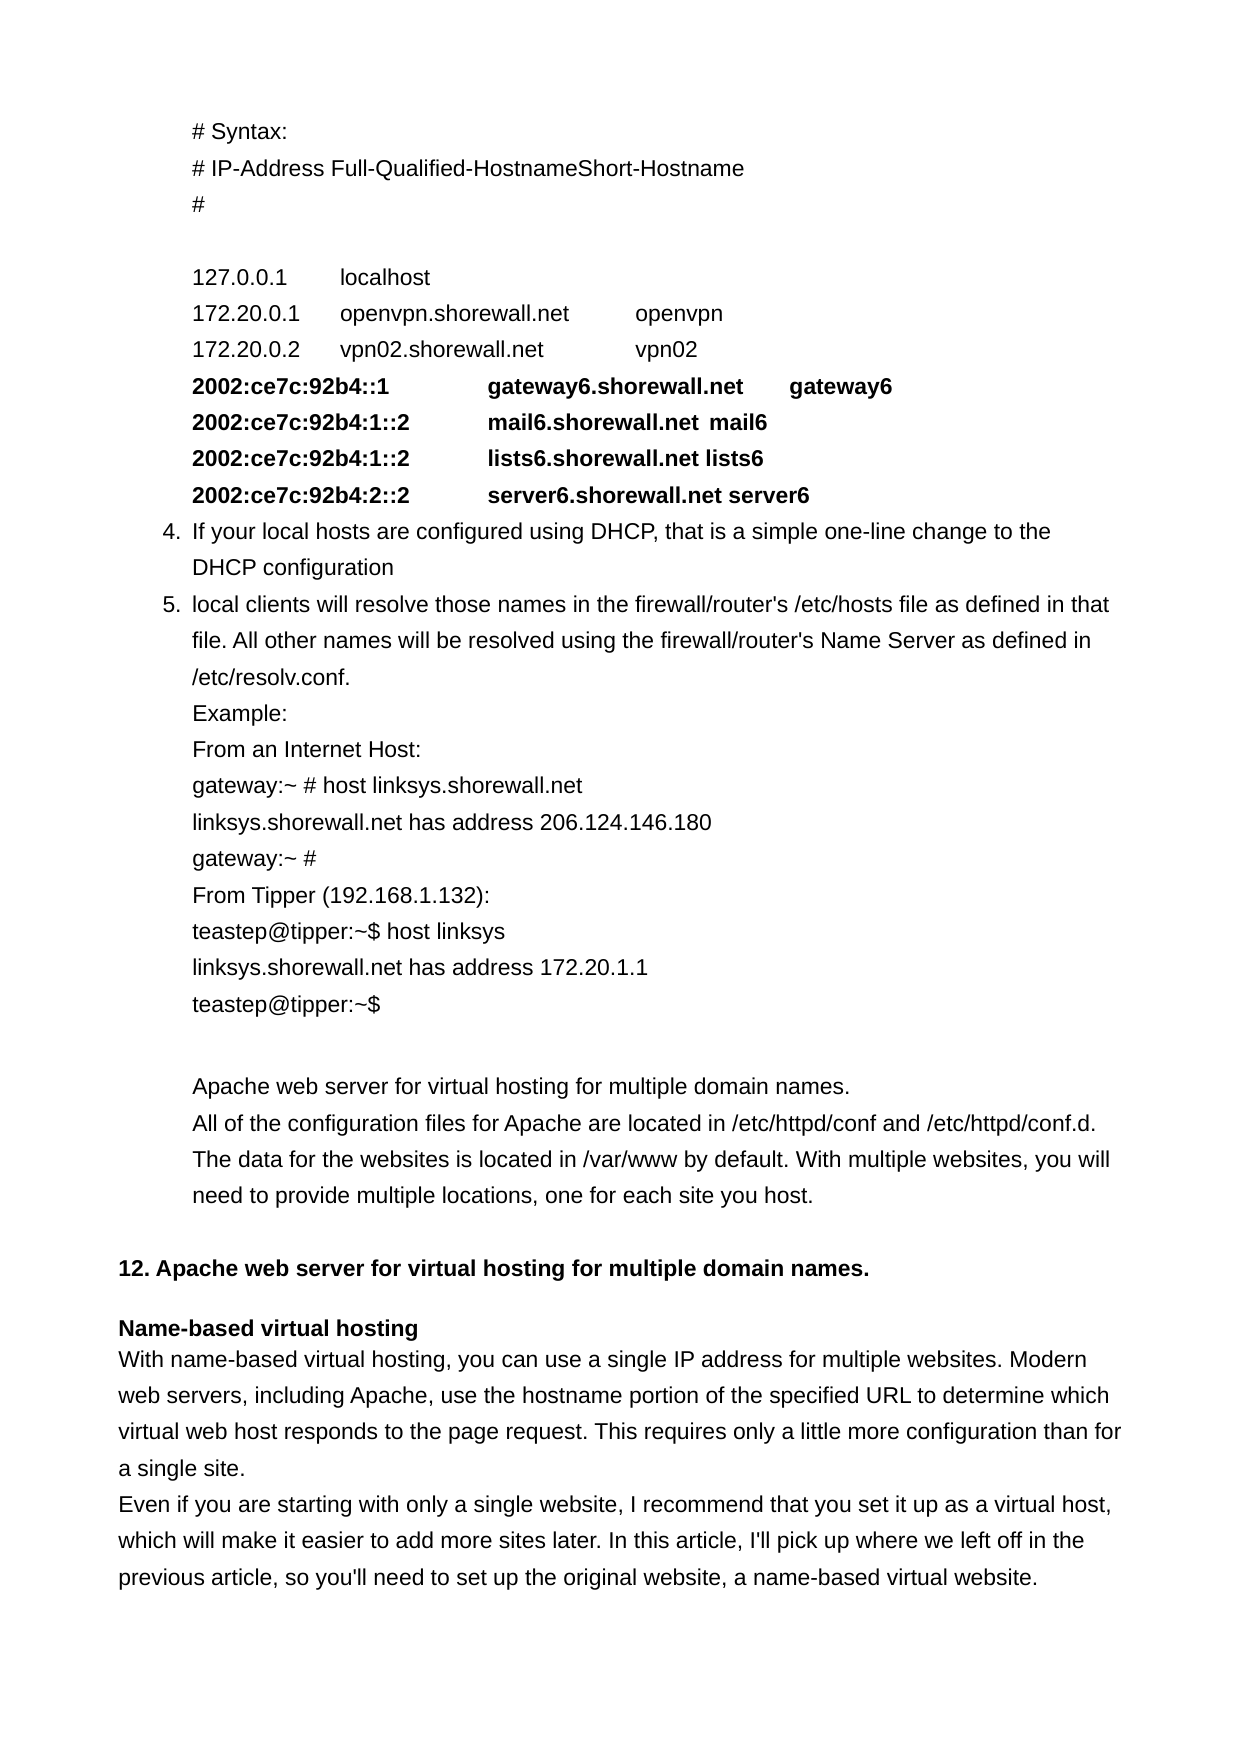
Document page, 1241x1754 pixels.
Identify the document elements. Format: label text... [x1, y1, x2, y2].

text From Tipper (192.168.1.132): [118, 882, 1122, 908]
text 12. Apache web server for virtual hosting for multiple domain names. [118, 1255, 1122, 1281]
text Example: [118, 700, 1122, 726]
text gateway:~ # host linksys.shorewall.net linksys.shorewall.net has address 206.124.146.180 gateway:~ # [118, 772, 1122, 872]
text All of the configuration files for Apache are located in /etc/httpd/conf and /etc/httpd/conf.d. The data for the websites is located in /var/www by default. With multiple websites, you will need to provide multiple locations, one for each site you host. [118, 1109, 1122, 1208]
text Even if you are starting with only a single website, I recommend that you set it up as a virtual host, which will make it easier to add more sites later. In this article, I'll pick up where we left off in the previous article, so you'll need to set up the original website, a name-based virtual website. [118, 1491, 1122, 1590]
list If your local hosts are configured using DHCP, that is a simple one-line change to the DHCP configuration [162, 518, 1122, 581]
text From an Internet Host: [118, 736, 1122, 762]
list local clients will resolve those names in the firewall/router's /etc/hosts file as defined in that file. All other names will be resolved using the firewall/router's Name Server as defined in /etc/resolv.conf. [162, 591, 1122, 690]
text Name-based virtual hosting [118, 1315, 1122, 1342]
text Apache web server for virtual hosting for multiple domain names. [118, 1073, 1122, 1099]
list # Syntax: # IP-Address Full-Qualified-HostnameShort-Hostname # 127.0.0.1 localhost 172.20.0.1 openvpn.shorewall.net openvpn 172.20.0.2 vpn02.shorewall.net vpn02 2002:ce7c:92b4::1 gateway6.shorewall.net gateway6 2002:ce7c:92b4:1::2 mail6.shorewall.net mail6 2002:ce7c:92b4:1::2 lists6.shorewall.net lists6 2002:ce7c:92b4:2::2 server6.shorewall.net server6 [162, 118, 1122, 508]
text With name-based virtual hosting, you can use a single IP address for multiple websites. Modern web servers, including Apache, use the hostname portion of the specified URL to determine which virtual web host responds to the page request. This requires only a little more configuration than for a single site. [118, 1346, 1122, 1481]
text teastep@tipper:~$ host linksys linksys.shorewall.net has address 172.20.1.1 teastep@tipper:~$ [118, 918, 1122, 1017]
